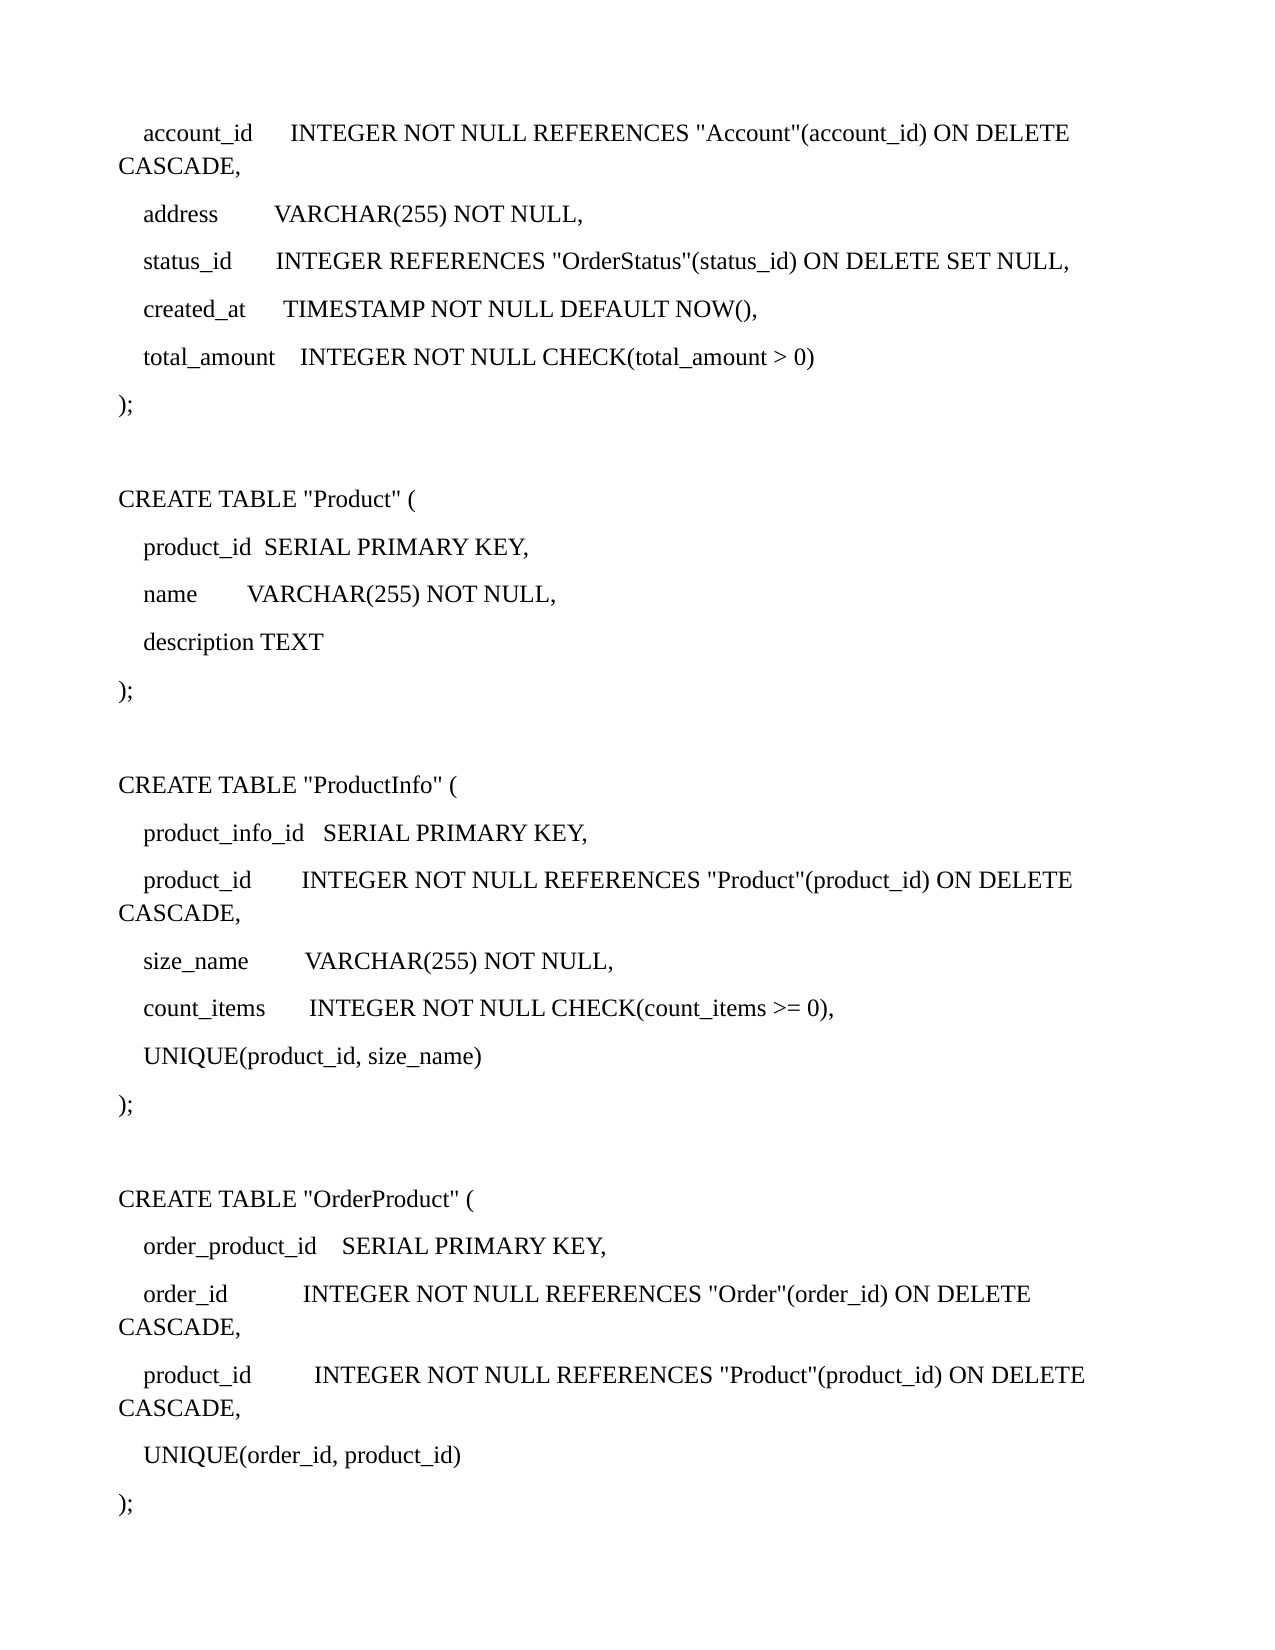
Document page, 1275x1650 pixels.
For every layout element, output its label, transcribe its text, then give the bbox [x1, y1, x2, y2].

text order_product_id SERIAL PRIMARY KEY, [118, 1231, 1157, 1260]
text created_at TIMESTAMP NOT NULL DEFAULT NOW(), [118, 294, 1157, 323]
text CREATE TABLE "Product" ( [118, 484, 1157, 513]
text ); [118, 1089, 1157, 1117]
text product_id INTEGER NOT NULL REFERENCES "Product"(product_id) ON DELETE CASCADE, [118, 865, 1157, 927]
text UNIQUE(order_id, product_id) [118, 1440, 1157, 1469]
text count_items INTEGER NOT NULL CHECK(count_items >= 0), [118, 993, 1157, 1022]
text description TEXT [118, 627, 1157, 656]
text order_id INTEGER NOT NULL REFERENCES "Order"(order_id) ON DELETE CASCADE, [118, 1279, 1157, 1341]
text product_id SERIAL PRIMARY KEY, [118, 532, 1157, 561]
text product_id INTEGER NOT NULL REFERENCES "Product"(product_id) ON DELETE CASCADE, [118, 1360, 1157, 1421]
text status_id INTEGER REFERENCES "OrderStatus"(status_id) ON DELETE SET NULL, [118, 246, 1157, 275]
text size_name VARCHAR(255) NOT NULL, [118, 946, 1157, 974]
text total_amount INTEGER NOT NULL CHECK(total_amount > 0) [118, 342, 1157, 370]
text ); [118, 389, 1157, 418]
text CREATE TABLE "ProductInfo" ( [118, 770, 1157, 799]
text product_info_id SERIAL PRIMARY KEY, [118, 818, 1157, 846]
text ); [118, 1488, 1157, 1517]
text UNIQUE(product_id, size_name) [118, 1041, 1157, 1070]
text name VARCHAR(255) NOT NULL, [118, 579, 1157, 608]
text address VARCHAR(255) NOT NULL, [118, 199, 1157, 227]
text ); [118, 675, 1157, 703]
text CREATE TABLE "OrderProduct" ( [118, 1184, 1157, 1213]
text account_id INTEGER NOT NULL REFERENCES "Account"(account_id) ON DELETE CASCADE, [118, 118, 1157, 180]
